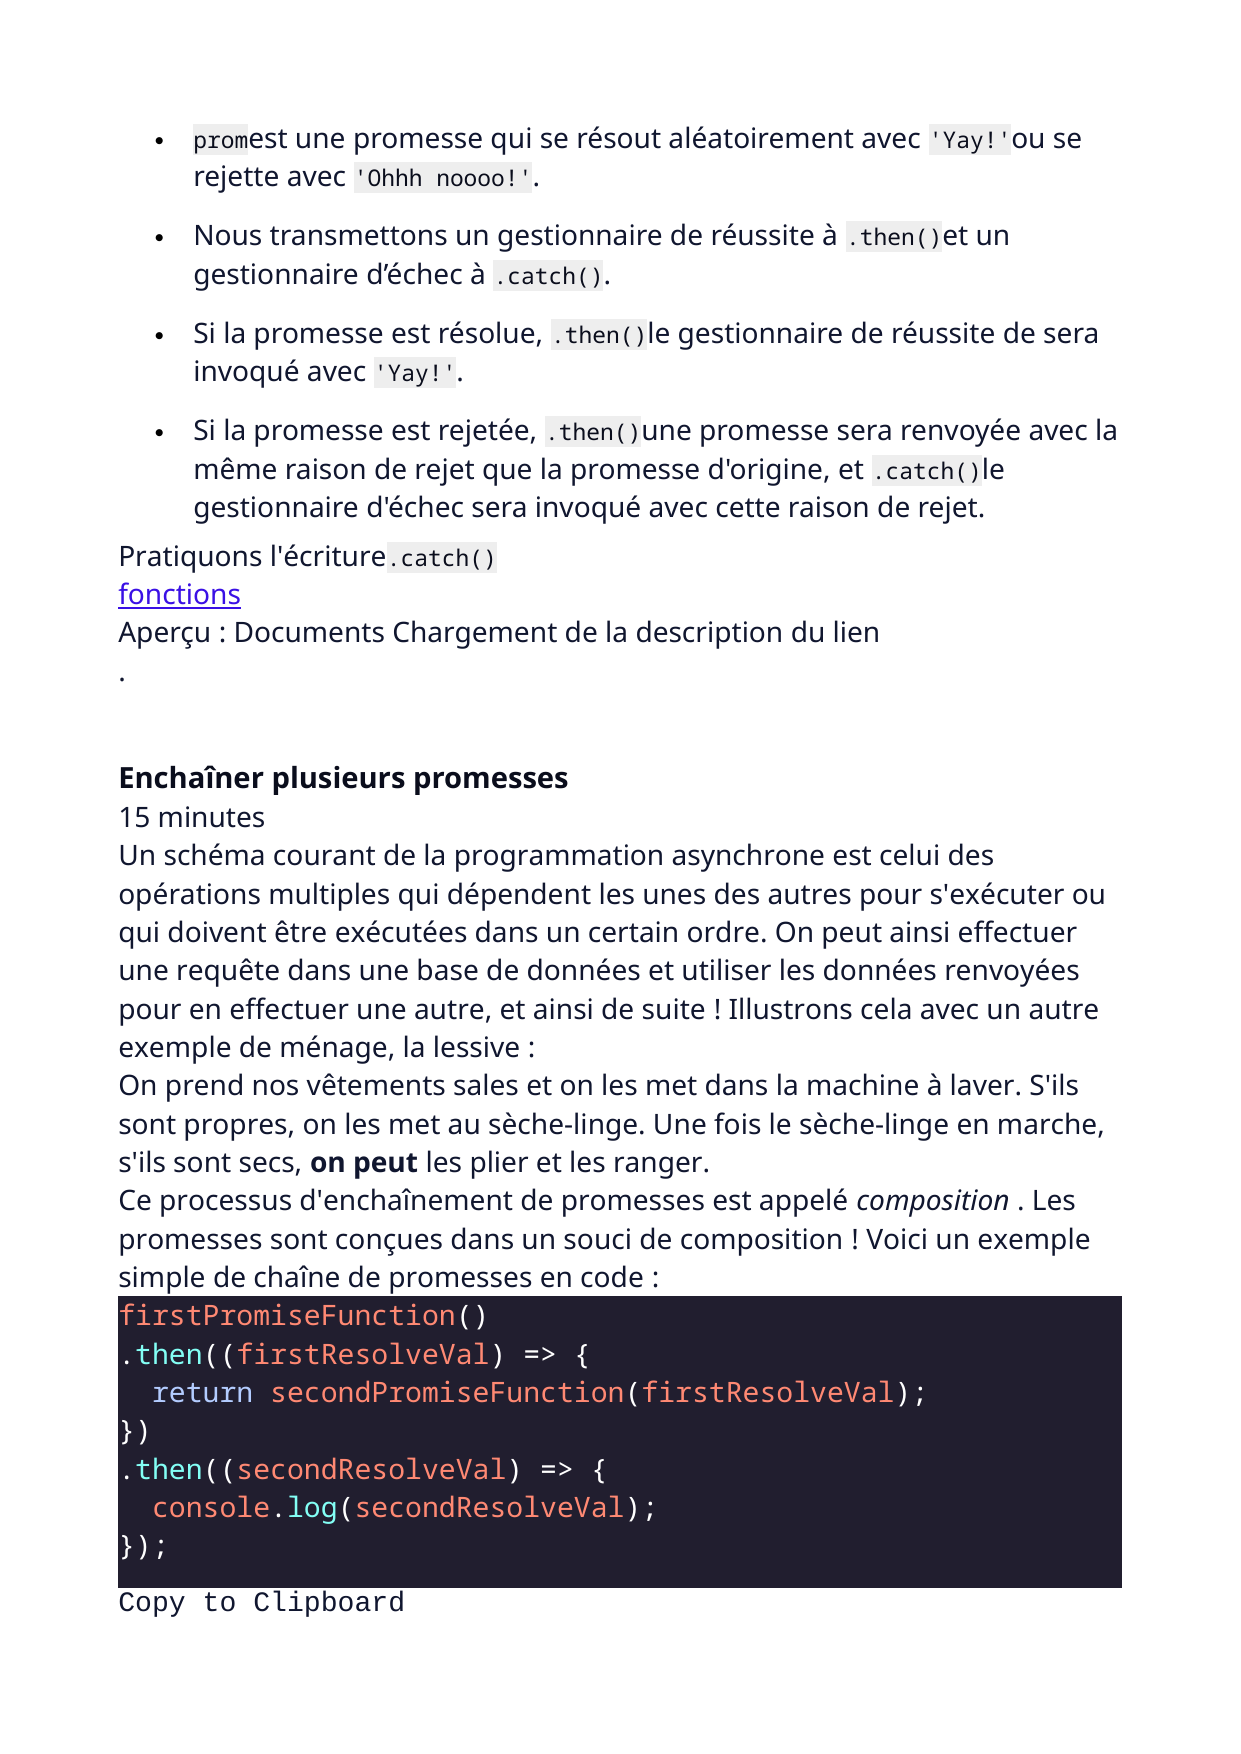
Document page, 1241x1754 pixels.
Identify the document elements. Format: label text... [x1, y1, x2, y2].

text Copy to Clipboard [118, 1588, 1122, 1619]
text firstPromiseFunction() .then((firstResolveVal) => { return secondPromiseFunction(firstResolveVal); }) .then((secondResolveVal) => { console.log(secondResolveVal); }); [118, 1296, 1122, 1588]
text On prend nos vêtements sales et on les met dans la machine à laver. S'ils sont propres, on les met au sèche-linge. Une fois le sèche-linge en marche, s'ils sont secs, on peut les plier et les ranger. [118, 1066, 1122, 1181]
text . [118, 651, 1122, 689]
subtitle Enchaîner plusieurs promesses [118, 758, 1122, 797]
list Si la promesse est résolue, .then()le gestionnaire de réussite de sera invoqué avec 'Yay!'. [156, 313, 1122, 390]
text Un schéma courant de la programmation asynchrone est celui des opérations multiples qui dépendent les unes des autres pour s'exécuter ou qui doivent être exécutées dans un certain ordre. On peut ainsi effectuer une requête dans une base de données et utiliser les données renvoyées pour en effectuer une autre, et ainsi de suite ! Illustrons cela avec un autre exemple de ménage, la lessive : [118, 836, 1122, 1066]
list Nous transmettons un gestionnaire de réussite à .then()et un gestionnaire d’échec à .catch(). [156, 216, 1122, 292]
list Si la promesse est rejetée, .then()une promesse sera renvoyée avec la même raison de rejet que la promesse d'origine, et .catch()le gestionnaire d'échec sera invoqué avec cette raison de rejet. [156, 411, 1122, 526]
text 15 minutes [118, 797, 1122, 836]
list promest une promesse qui se résout aléatoirement avec 'Yay!'ou se rejette avec 'Ohhh noooo!'. [156, 118, 1122, 195]
text Aperçu : Documents Chargement de la description du lien [118, 613, 1122, 651]
text fonctions [118, 574, 1122, 613]
text Ce processus d'enchaînement de promesses est appelé composition . Les promesses sont conçues dans un souci de composition ! Voici un exemple simple de chaîne de promesses en code : [118, 1181, 1122, 1296]
text Pratiquons l'écriture.catch() [118, 536, 1122, 574]
